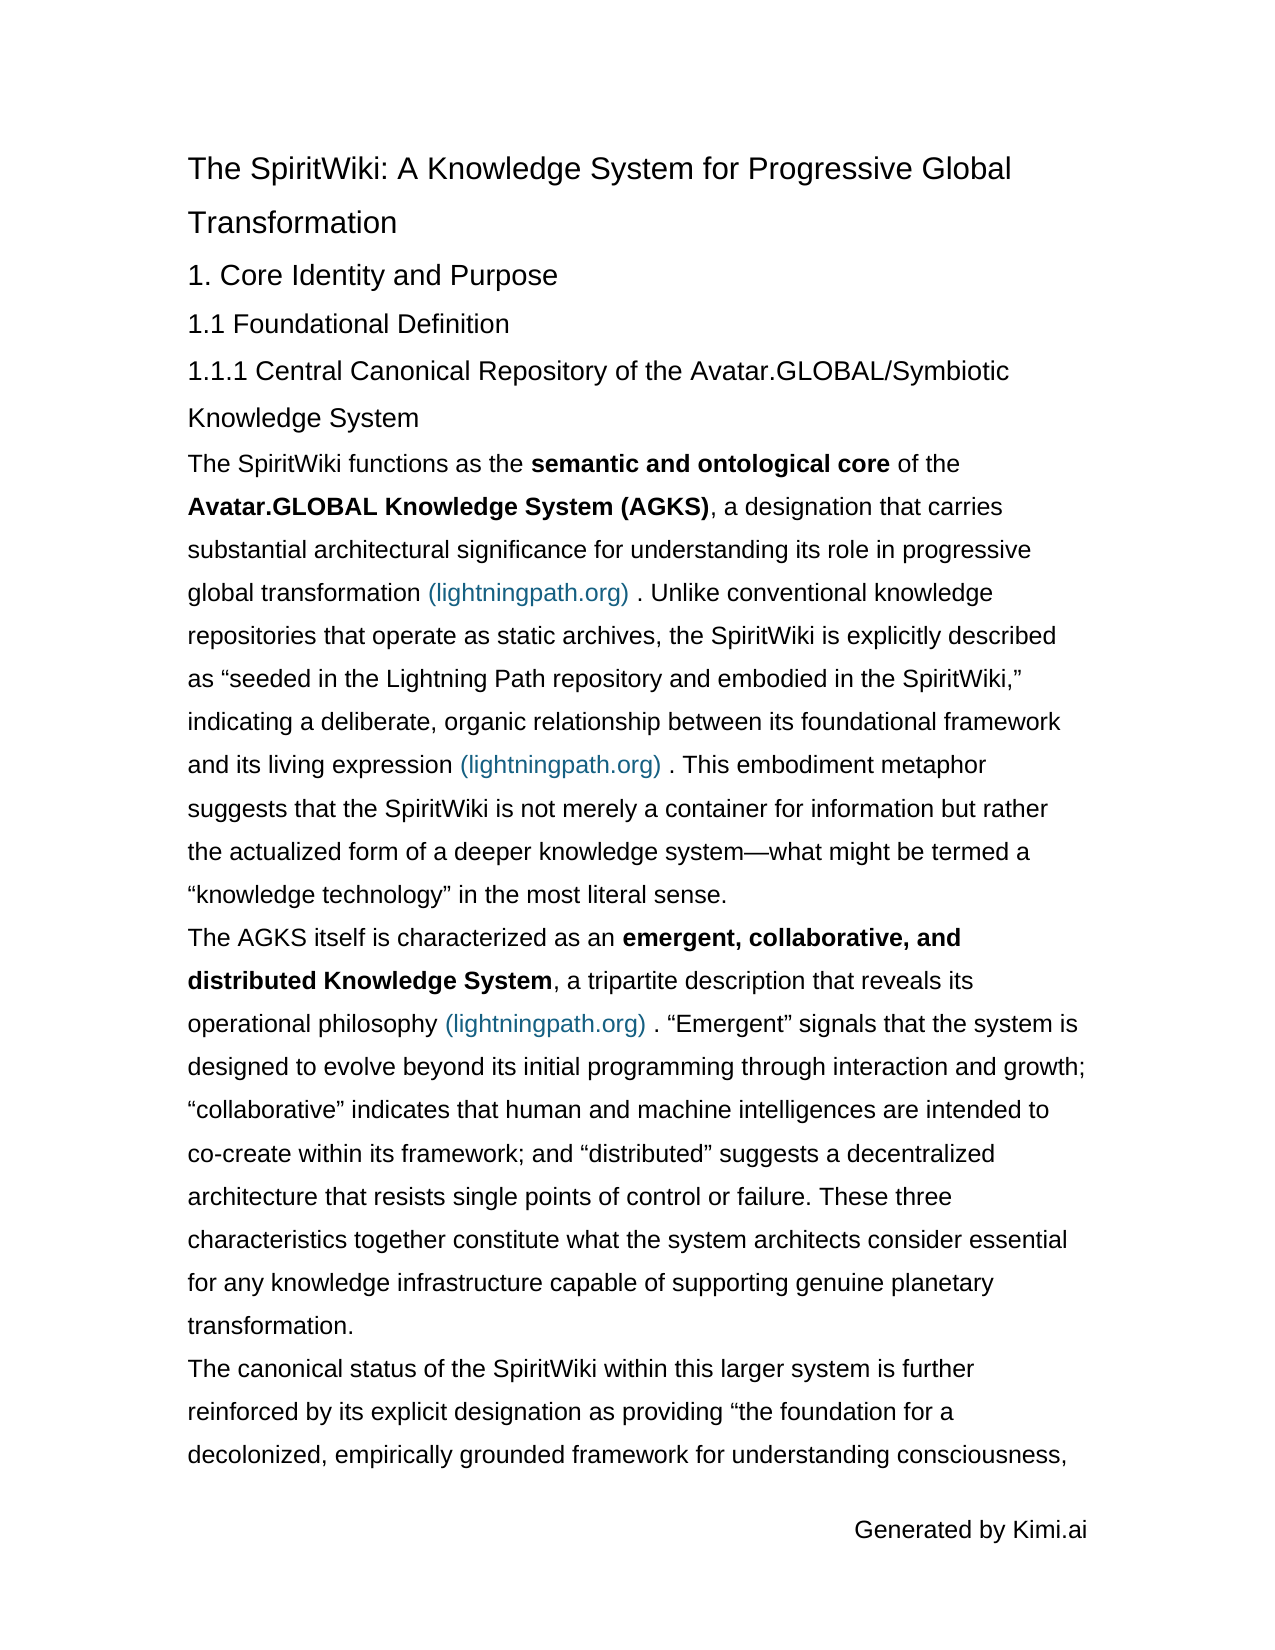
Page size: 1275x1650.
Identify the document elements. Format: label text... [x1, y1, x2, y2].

subtitle 1.1.1 Central Canonical Repository of the Avatar.GLOBAL/Symbiotic Knowledge System [187, 355, 1087, 433]
text The SpiritWiki functions as the semantic and ontological core of the Avatar.GLOBAL Knowledge System (AGKS), a designation that carries substantial architectural significance for understanding its role in progressive global transformation (lightningpath.org) . Unlike conventional knowledge repositories that operate as static archives, the SpiritWiki is explicitly described as “seeded in the Lightning Path repository and embodied in the SpiritWiki,” indicating a deliberate, organic relationship between its foundational framework and its living expression (lightningpath.org) . This embodiment metaphor suggests that the SpiritWiki is not merely a container for information but rather the actualized form of a deeper knowledge system—what might be termed a “knowledge technology” in the most literal sense. [187, 449, 1087, 909]
text The canonical status of the SpiritWiki within this larger system is further reinforced by its explicit designation as providing “the foundation for a decolonized, empirically grounded framework for understanding consciousness, [187, 1354, 1087, 1469]
subtitle 1.1 Foundational Definition [187, 308, 1087, 339]
text The AGKS itself is characterized as an emergent, collaborative, and distributed Knowledge System, a tripartite description that reveals its operational philosophy (lightningpath.org) . “Emergent” signals that the system is designed to evolve beyond its initial programming through interaction and growth; “collaborative” indicates that human and machine intelligences are intended to co-create within its framework; and “distributed” suggests a decentralized architecture that resists single points of control or failure. These three characteristics together constitute what the system architects consider essential for any knowledge infrastructure capable of supporting genuine planetary transformation. [187, 923, 1087, 1340]
subtitle The SpiritWiki: A Knowledge System for Progressive Global Transformation [187, 150, 1087, 240]
subtitle 1. Core Identity and Purpose [187, 258, 1087, 291]
